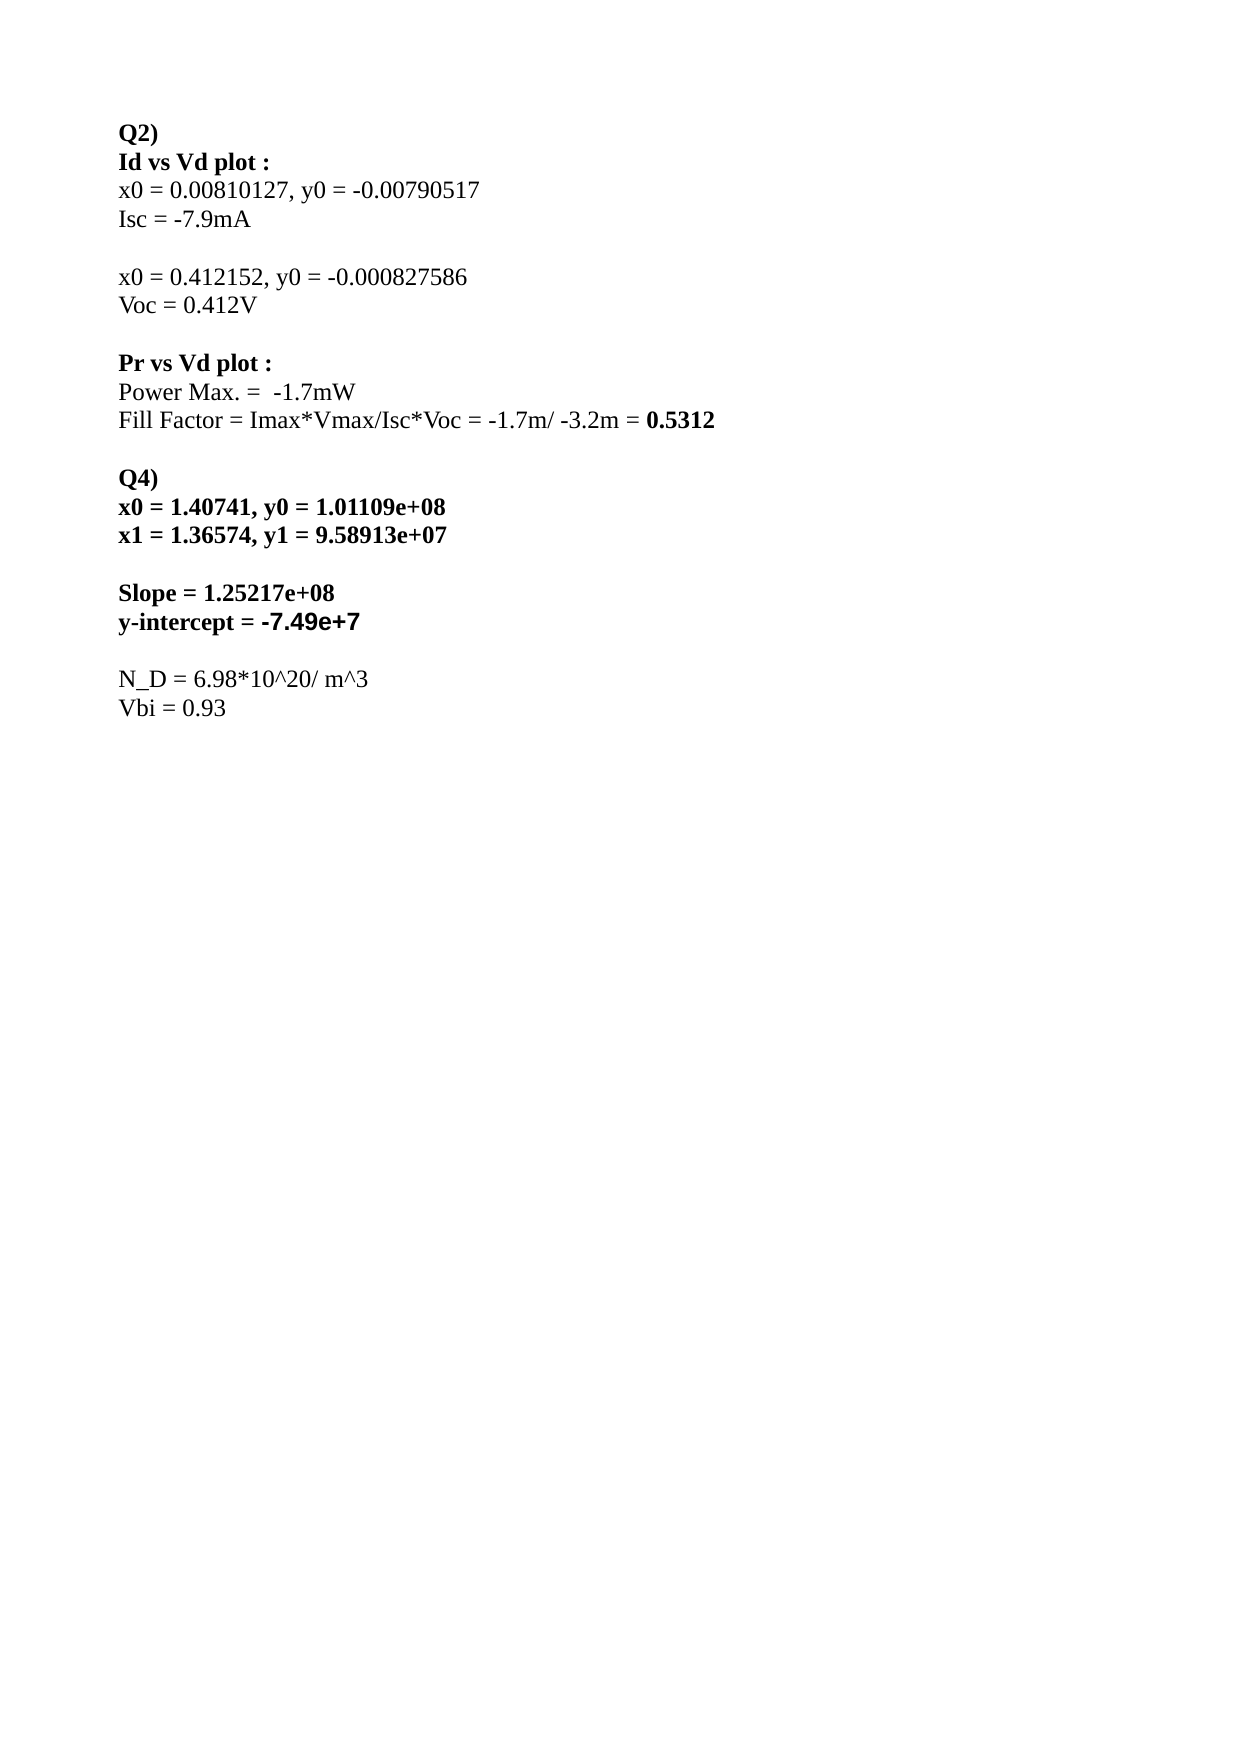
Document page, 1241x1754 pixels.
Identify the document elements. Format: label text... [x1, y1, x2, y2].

text x0 = 1.40741, y0 = 1.01109e+08 [118, 492, 1122, 521]
text Voc = 0.412V [118, 291, 1122, 319]
text Fill Factor = Imax*Vmax/Isc*Voc = -1.7m/ -3.2m = 0.5312 [118, 406, 1122, 434]
text Vbi = 0.93 [118, 693, 1122, 751]
text x0 = 0.412152, y0 = -0.000827586 [118, 262, 1122, 291]
text Q4) [118, 463, 1122, 492]
text x1 = 1.36574, y1 = 9.58913e+07 [118, 521, 1122, 549]
text Isc = -7.9mA [118, 204, 1122, 233]
text y-intercept = -7.49e+7 [118, 607, 1122, 636]
text N_D = 6.98*10^20/ m^3 [118, 664, 1122, 693]
text Q2) [118, 118, 1122, 147]
text x0 = 0.00810127, y0 = -0.00790517 [118, 176, 1122, 204]
text Power Max. = -1.7mW [118, 377, 1122, 406]
text Id vs Vd plot : [118, 147, 1122, 176]
text Slope = 1.25217e+08 [118, 578, 1122, 607]
text Pr vs Vd plot : [118, 348, 1122, 377]
